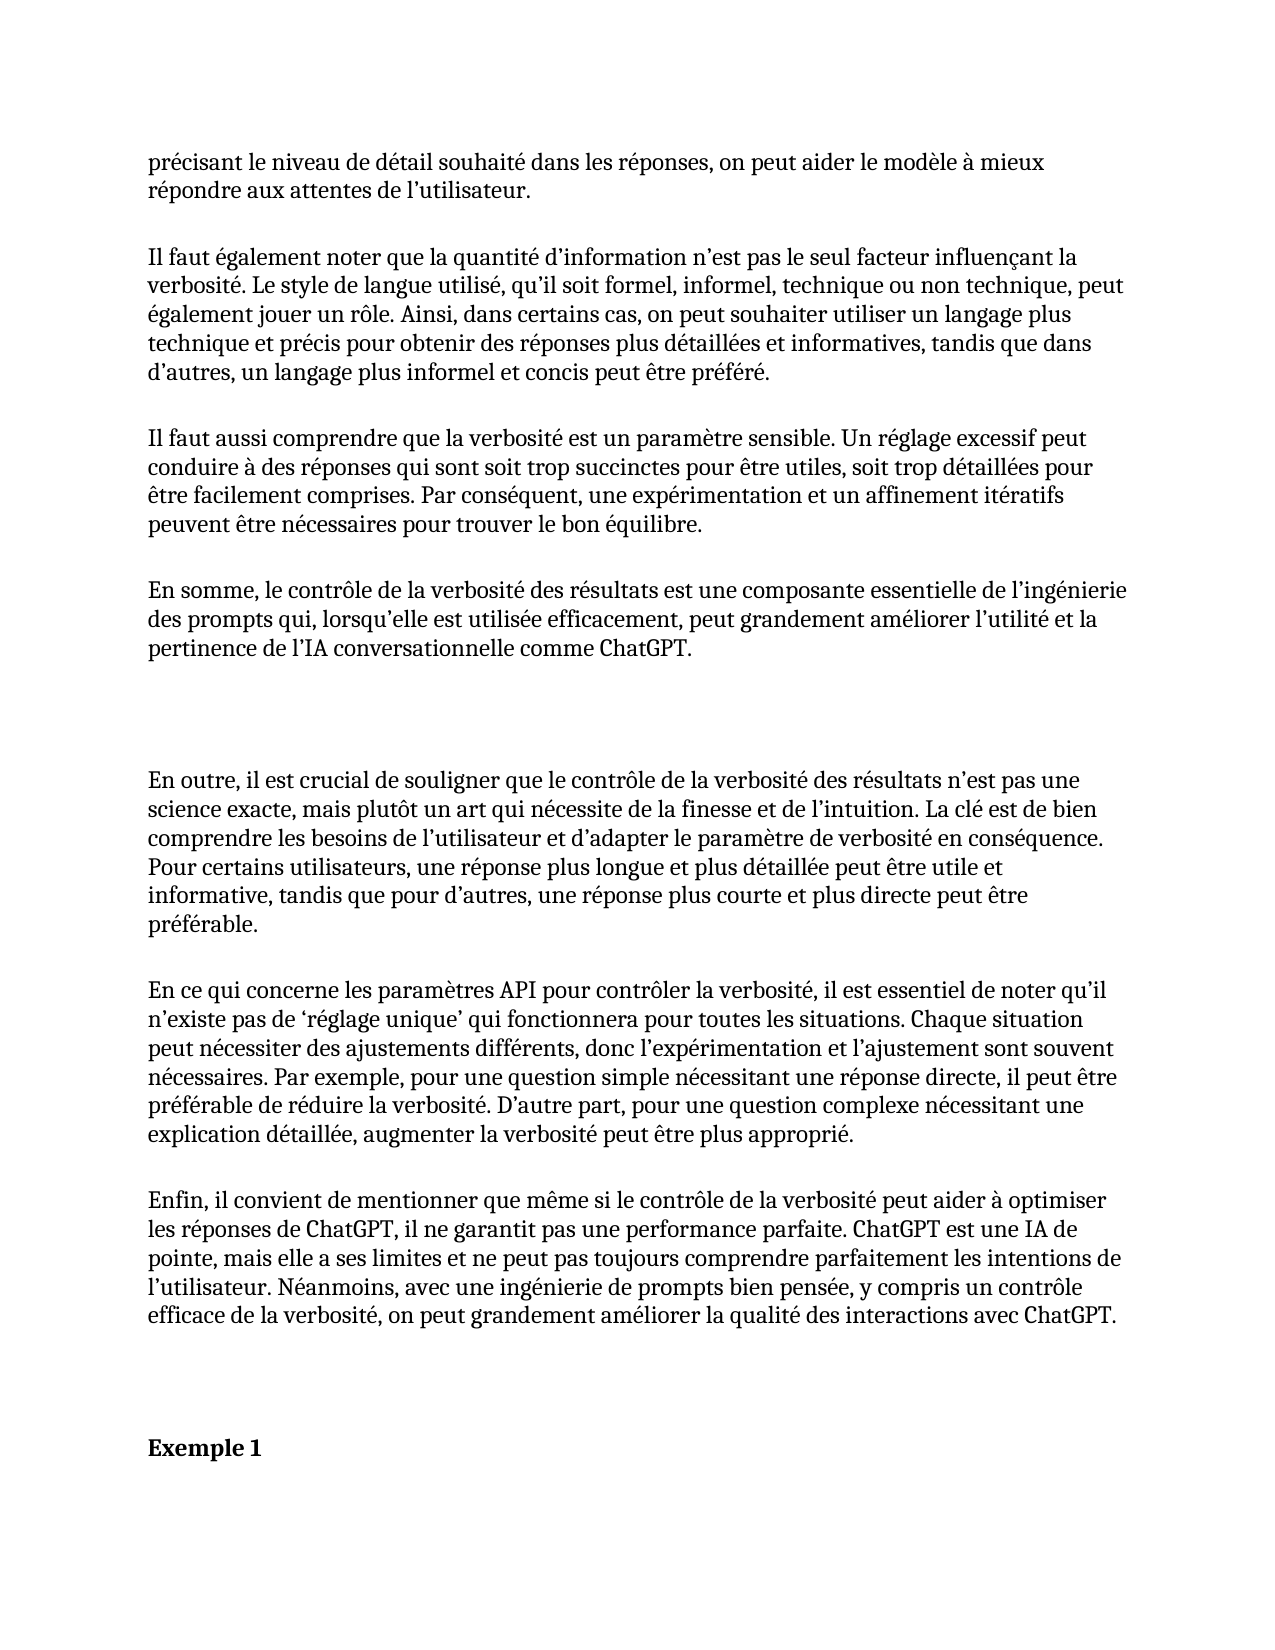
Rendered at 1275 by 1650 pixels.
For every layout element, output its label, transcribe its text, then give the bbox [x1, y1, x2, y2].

text En outre, il est crucial de souligner que le contrôle de la verbosité des résultats n’est pas une science exacte, mais plutôt un art qui nécessite de la finesse et de l’intuition. La clé est de bien comprendre les besoins de l’utilisateur et d’adapter le paramètre de verbosité en conséquence. Pour certains utilisateurs, une réponse plus longue et plus détaillée peut être utile et informative, tandis que pour d’autres, une réponse plus courte et plus directe peut être préférable. [148, 766, 1127, 939]
text Il faut aussi comprendre que la verbosité est un paramètre sensible. Un réglage excessif peut conduire à des réponses qui sont soit trop succinctes pour être utiles, soit trop détaillées pour être facilement comprises. Par conséquent, une expérimentation et un affinement itératifs peuvent être nécessaires pour trouver le bon équilibre. [148, 424, 1127, 539]
text Enfin, il convient de mentionner que même si le contrôle de la verbosité peut aider à optimiser les réponses de ChatGPT, il ne garantit pas une performance parfaite. ChatGPT est une IA de pointe, mais elle a ses limites et ne peut pas toujours comprendre parfaitement les intentions de l’utilisateur. Néanmoins, avec une ingénierie de prompts bien pensée, y compris un contrôle efficace de la verbosité, on peut grandement améliorer la qualité des interactions avec ChatGPT. [148, 1186, 1127, 1330]
text précisant le niveau de détail souhaité dans les réponses, on peut aider le modèle à mieux répondre aux attentes de l’utilisateur. [148, 148, 1127, 205]
text En ce qui concerne les paramètres API pour contrôler la verbosité, il est essentiel de noter qu’il n’existe pas de ‘réglage unique’ qui fonctionnera pour toutes les situations. Chaque situation peut nécessiter des ajustements différents, donc l’expérimentation et l’ajustement sont souvent nécessaires. Par exemple, pour une question simple nécessitant une réponse directe, il peut être préférable de réduire la verbosité. D’autre part, pour une question complexe nécessitant une explication détaillée, augmenter la verbosité peut être plus approprié. [148, 976, 1127, 1149]
text Exemple 1 [148, 1434, 1127, 1463]
text En somme, le contrôle de la verbosité des résultats est une composante essentielle de l’ingénierie des prompts qui, lorsqu’elle est utilisée efficacement, peut grandement améliorer l’utilité et la pertinence de l’IA conversationnelle comme ChatGPT. [148, 576, 1127, 663]
text Il faut également noter que la quantité d’information n’est pas le seul facteur influençant la verbosité. Le style de langue utilisé, qu’il soit formel, informel, technique ou non technique, peut également jouer un rôle. Ainsi, dans certains cas, on peut souhaiter utiliser un langage plus technique et précis pour obtenir des réponses plus détaillées et informatives, tandis que dans d’autres, un langage plus informel et concis peut être préféré. [148, 243, 1127, 386]
